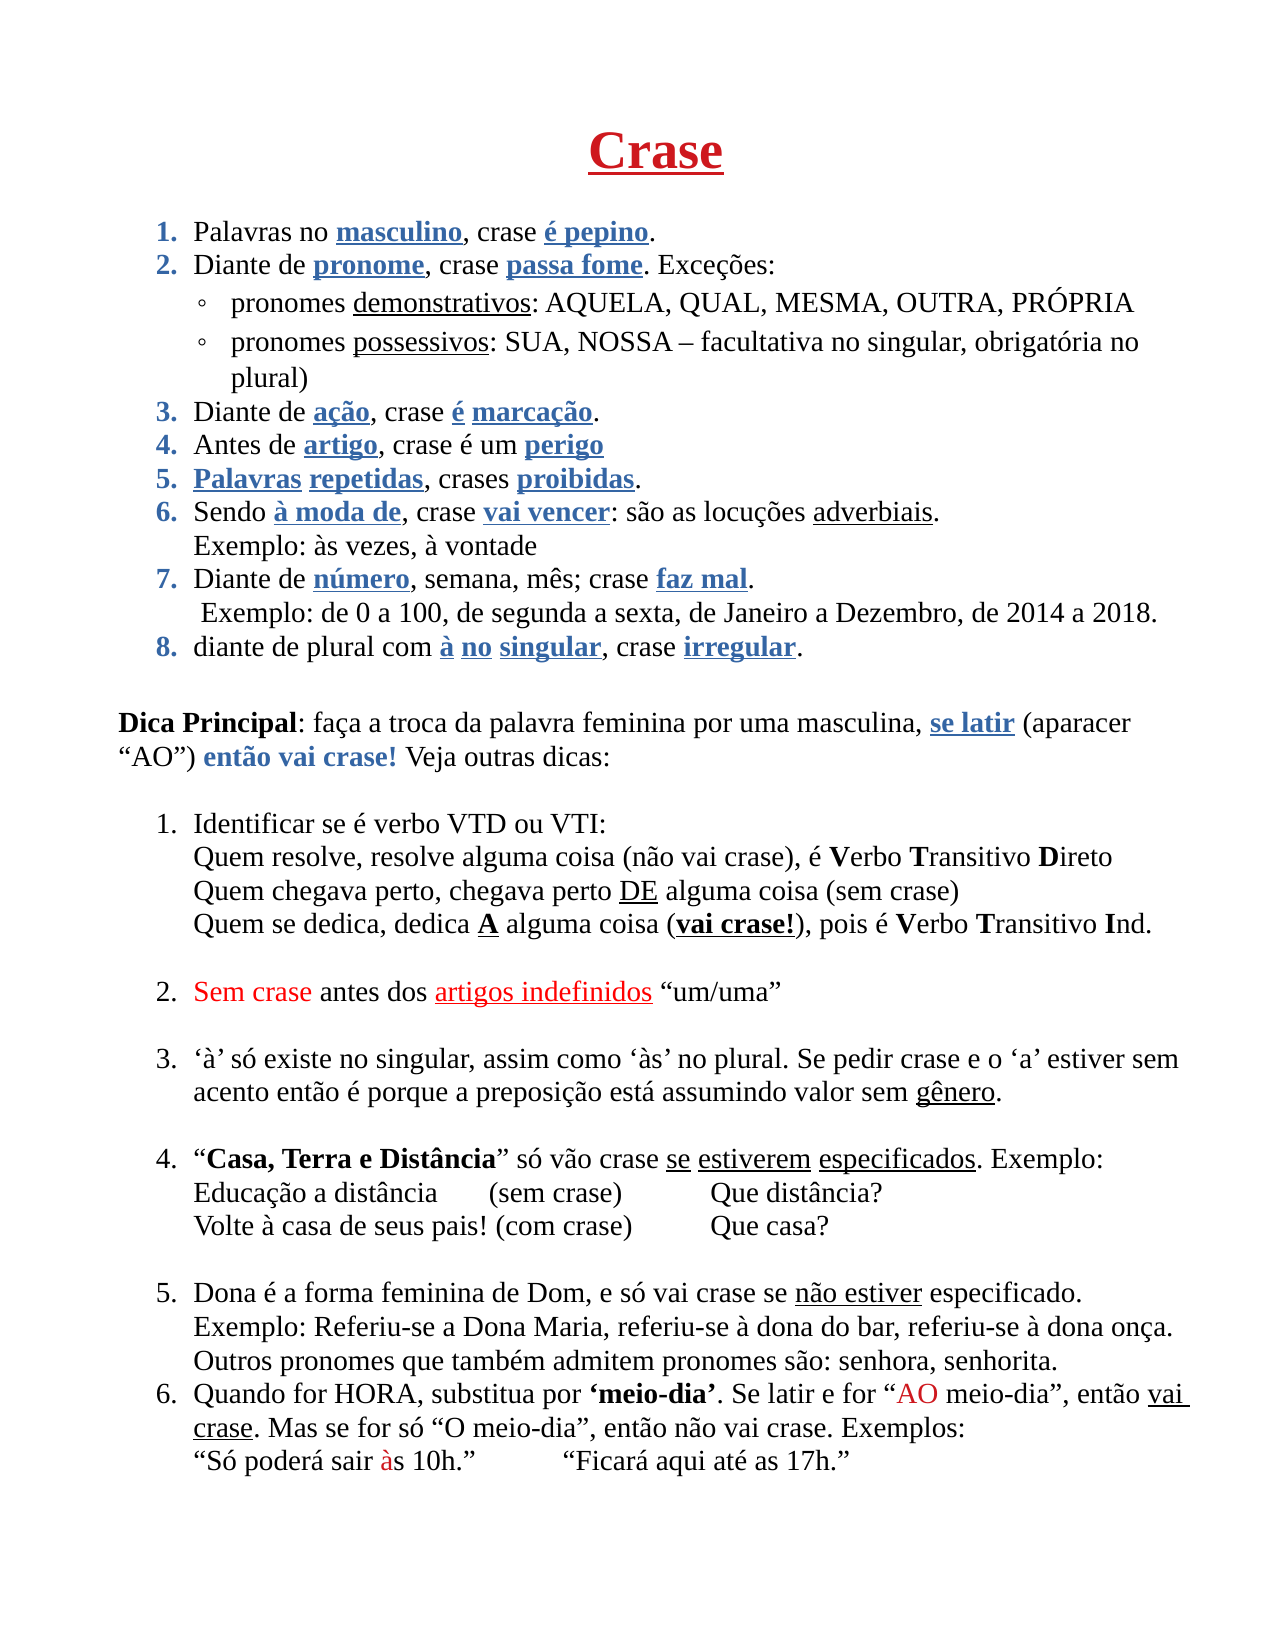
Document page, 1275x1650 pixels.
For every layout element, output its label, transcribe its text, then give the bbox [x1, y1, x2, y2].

text Crase [118, 118, 1193, 180]
list pronomes possessivos: SUA, NOSSA – facultativa no singular, obrigatória no plural) [193, 321, 1193, 394]
list Palavras no masculino, crase é pepino. [156, 214, 1193, 247]
list ‘à’ só existe no singular, assim como ‘às’ no plural. Se pedir crase e o ‘a’ estiver sem acento então é porque a preposição está assumindo valor sem gênero. [156, 1041, 1193, 1141]
list pronomes demonstrativos: AQUELA, QUAL, MESMA, OUTRA, PRÓPRIA [193, 281, 1193, 321]
list Dona é a forma feminina de Dom, e só vai crase se não estiver especificado. Exemplo: Referiu-se a Dona Maria, referiu-se à dona do bar, referiu-se à dona onça. Outros pronomes que também admitem pronomes são: senhora, senhorita. [156, 1276, 1193, 1376]
list Sendo à moda de, crase vai vencer: são as locuções adverbiais. Exemplo: às vezes, à vontade [156, 494, 1193, 562]
list Diante de pronome, crase passa fome. Exceções: [156, 247, 1193, 281]
list Diante de ação, crase é marcação. [156, 394, 1193, 427]
list Diante de número, semana, mês; crase faz mal. Exemplo: de 0 a 100, de segunda a sexta, de Janeiro a Dezembro, de 2014 a 2018. [156, 562, 1193, 629]
list Sem crase antes dos artigos indefinidos “um/uma” [156, 974, 1193, 1041]
text Dica Principal: faça a troca da palavra feminina por uma masculina, se latir (aparacer “AO”) então vai crase! Veja outras dicas: [118, 705, 1193, 806]
list “Casa, Terra e Distância” só vão crase se estiverem especificados. Exemplo: Educação a distância (sem crase) Que distância? Volte à casa de seus pais! (com crase) Que casa? [156, 1141, 1193, 1276]
list diante de plural com à no singular, crase irregular. [156, 629, 1193, 662]
list Antes de artigo, crase é um perigo [156, 427, 1193, 461]
list Identificar se é verbo VTD ou VTI: Quem resolve, resolve alguma coisa (não vai crase), é Verbo Transitivo Direto Quem chegava perto, chegava perto DE alguma coisa (sem crase) Quem se dedica, dedica A alguma coisa (vai crase!), pois é Verbo Transitivo Ind. [156, 806, 1193, 974]
list Quando for HORA, substitua por ‘meio-dia’. Se latir e for “AO meio-dia”, então vai crase. Mas se for só “O meio-dia”, então não vai crase. Exemplos: “Só poderá sair às 10h.” “Ficará aqui até as 17h.” [156, 1376, 1193, 1477]
list Palavras repetidas, crases proibidas. [156, 461, 1193, 494]
